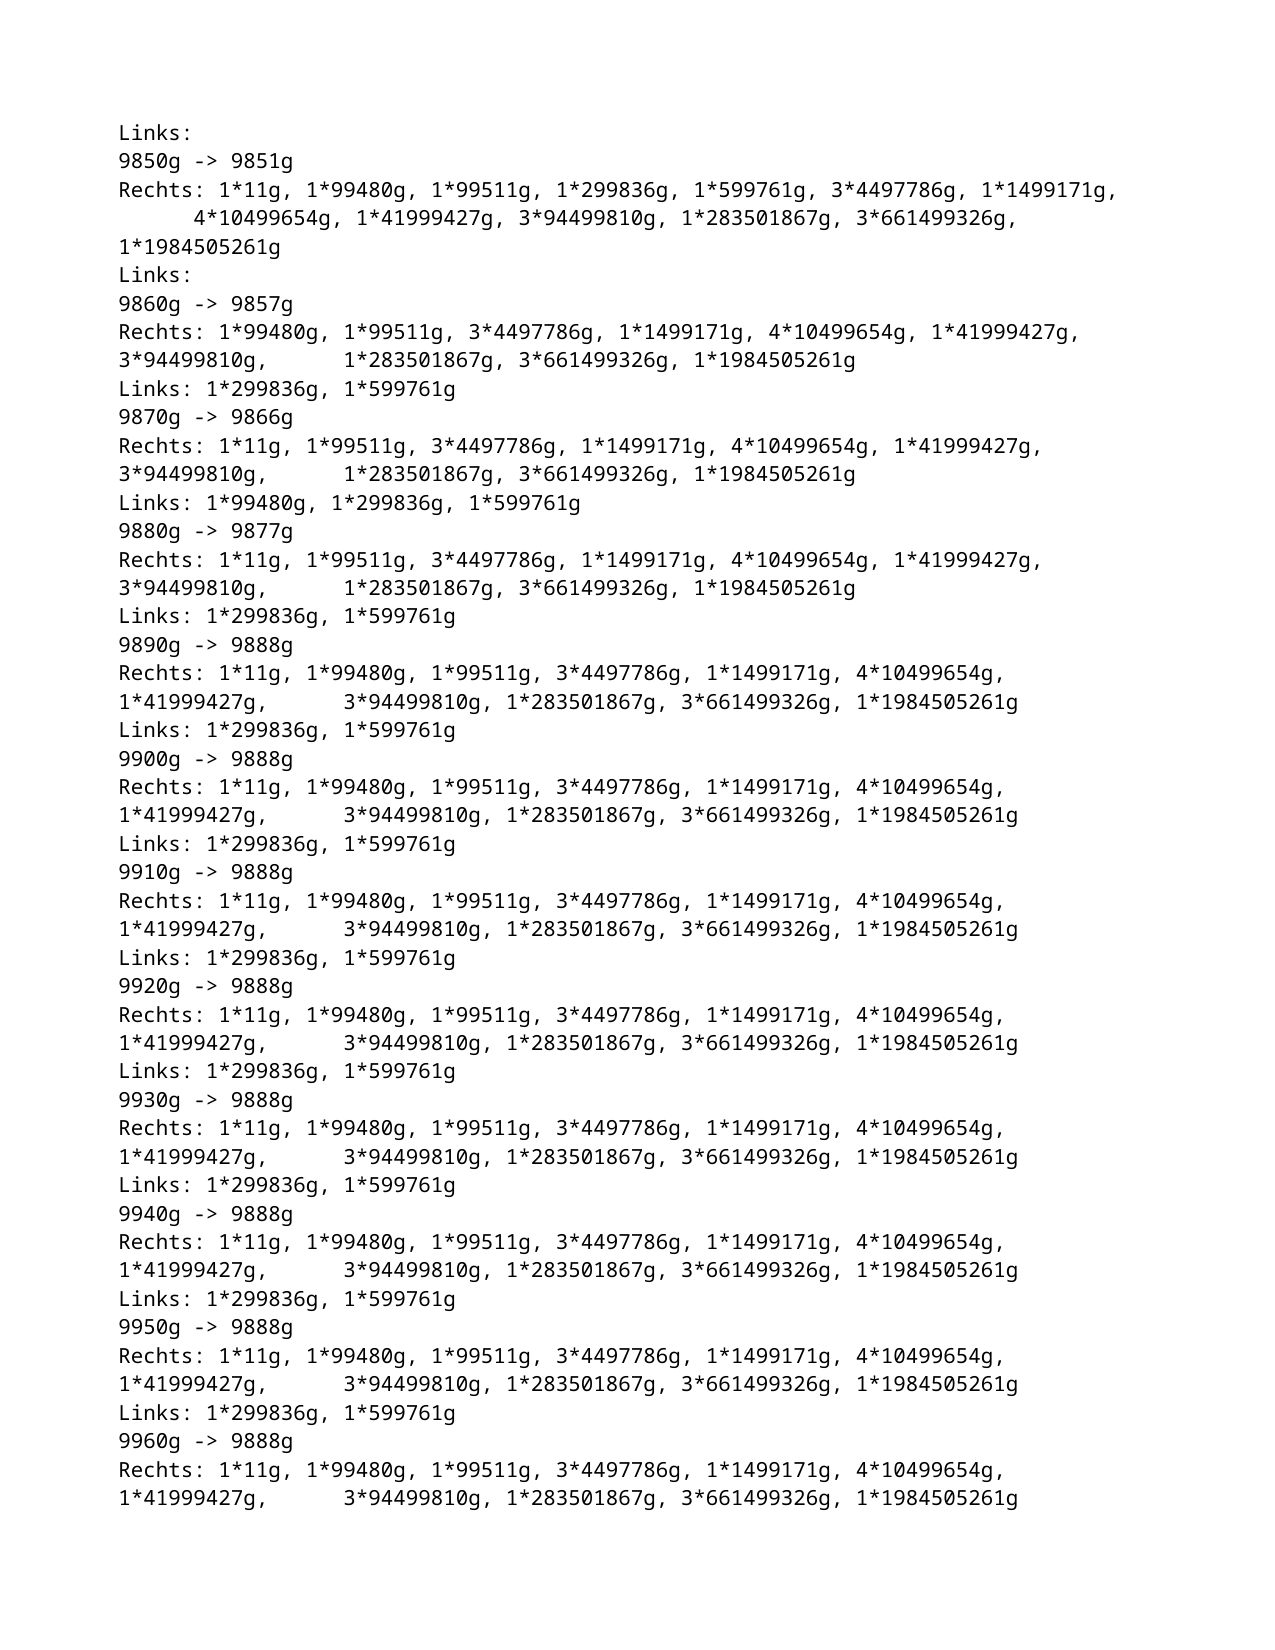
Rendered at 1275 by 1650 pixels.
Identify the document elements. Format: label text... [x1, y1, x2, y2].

text Rechts: 1*99480g, 1*99511g, 3*4497786g, 1*1499171g, 4*10499654g, 1*41999427g, 3*94499810g, 1*283501867g, 3*661499326g, 1*1984505261g [118, 317, 1157, 374]
text Links: 1*299836g, 1*599761g [118, 1170, 1157, 1199]
text 9930g -> 9888g [118, 1085, 1157, 1113]
text 9950g -> 9888g [118, 1312, 1157, 1341]
text Links: 1*99480g, 1*299836g, 1*599761g [118, 488, 1157, 516]
text Rechts: 1*11g, 1*99480g, 1*99511g, 1*299836g, 1*599761g, 3*4497786g, 1*1499171g, 4*10499654g, 1*41999427g, 3*94499810g, 1*283501867g, 3*661499326g, 1*1984505261g [118, 175, 1157, 260]
text 9890g -> 9888g [118, 630, 1157, 658]
text Links: 1*299836g, 1*599761g [118, 943, 1157, 971]
text Links: 1*299836g, 1*599761g [118, 1284, 1157, 1312]
text Rechts: 1*11g, 1*99480g, 1*99511g, 3*4497786g, 1*1499171g, 4*10499654g, 1*41999427g, 3*94499810g, 1*283501867g, 3*661499326g, 1*1984505261g [118, 1227, 1157, 1284]
text 9920g -> 9888g [118, 971, 1157, 1000]
text 9900g -> 9888g [118, 744, 1157, 772]
text Links: 1*299836g, 1*599761g [118, 1398, 1157, 1426]
text Links: 1*299836g, 1*599761g [118, 1057, 1157, 1085]
text Links: 1*299836g, 1*599761g [118, 602, 1157, 630]
text 9940g -> 9888g [118, 1199, 1157, 1227]
text Rechts: 1*11g, 1*99480g, 1*99511g, 3*4497786g, 1*1499171g, 4*10499654g, 1*41999427g, 3*94499810g, 1*283501867g, 3*661499326g, 1*1984505261g [118, 1341, 1157, 1398]
text Rechts: 1*11g, 1*99480g, 1*99511g, 3*4497786g, 1*1499171g, 4*10499654g, 1*41999427g, 3*94499810g, 1*283501867g, 3*661499326g, 1*1984505261g [118, 886, 1157, 943]
text 9960g -> 9888g [118, 1426, 1157, 1455]
text 9880g -> 9877g [118, 516, 1157, 545]
text Links: 1*299836g, 1*599761g [118, 829, 1157, 857]
text Rechts: 1*11g, 1*99480g, 1*99511g, 3*4497786g, 1*1499171g, 4*10499654g, 1*41999427g, 3*94499810g, 1*283501867g, 3*661499326g, 1*1984505261g [118, 772, 1157, 829]
text Links: 1*299836g, 1*599761g [118, 715, 1157, 744]
text Rechts: 1*11g, 1*99480g, 1*99511g, 3*4497786g, 1*1499171g, 4*10499654g, 1*41999427g, 3*94499810g, 1*283501867g, 3*661499326g, 1*1984505261g [118, 658, 1157, 715]
text 9910g -> 9888g [118, 857, 1157, 886]
text 9860g -> 9857g [118, 289, 1157, 317]
text Links: 1*299836g, 1*599761g [118, 374, 1157, 402]
text Links: [118, 118, 1157, 147]
text Rechts: 1*11g, 1*99511g, 3*4497786g, 1*1499171g, 4*10499654g, 1*41999427g, 3*94499810g, 1*283501867g, 3*661499326g, 1*1984505261g [118, 431, 1157, 488]
text Rechts: 1*11g, 1*99480g, 1*99511g, 3*4497786g, 1*1499171g, 4*10499654g, 1*41999427g, 3*94499810g, 1*283501867g, 3*661499326g, 1*1984505261g [118, 1113, 1157, 1170]
text Links: [118, 260, 1157, 289]
text Rechts: 1*11g, 1*99480g, 1*99511g, 3*4497786g, 1*1499171g, 4*10499654g, 1*41999427g, 3*94499810g, 1*283501867g, 3*661499326g, 1*1984505261g [118, 1455, 1157, 1512]
text 9870g -> 9866g [118, 402, 1157, 431]
text Rechts: 1*11g, 1*99511g, 3*4497786g, 1*1499171g, 4*10499654g, 1*41999427g, 3*94499810g, 1*283501867g, 3*661499326g, 1*1984505261g [118, 545, 1157, 602]
text Rechts: 1*11g, 1*99480g, 1*99511g, 3*4497786g, 1*1499171g, 4*10499654g, 1*41999427g, 3*94499810g, 1*283501867g, 3*661499326g, 1*1984505261g [118, 1000, 1157, 1057]
text 9850g -> 9851g [118, 147, 1157, 175]
